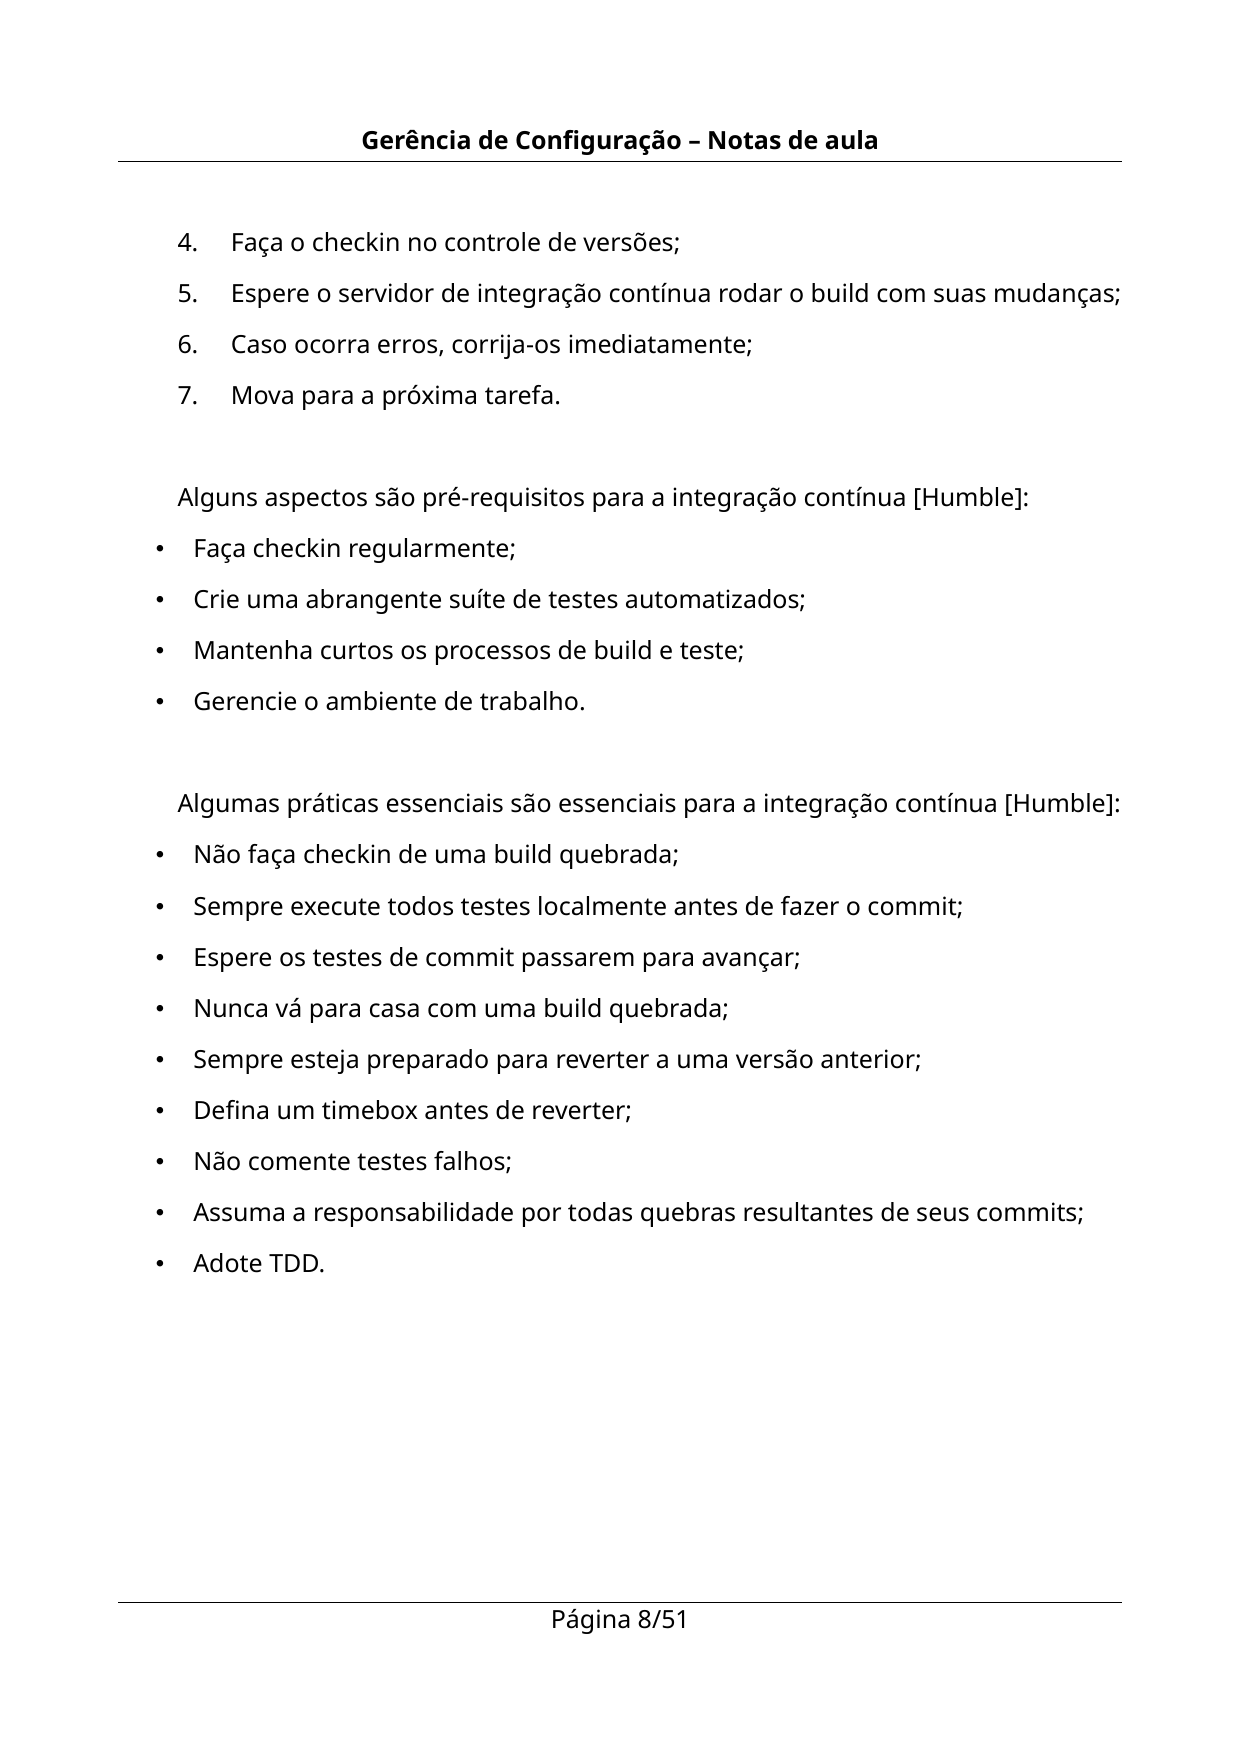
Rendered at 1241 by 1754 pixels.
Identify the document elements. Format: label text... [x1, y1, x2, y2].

list Crie uma abrangente suíte de testes automatizados; [156, 582, 1122, 616]
list Sempre esteja preparado para reverter a uma versão anterior; [156, 1041, 1122, 1075]
list Adote TDD. [156, 1245, 1122, 1279]
text Alguns aspectos são pré-requisitos para a integração contínua [Humble]: [118, 480, 1122, 514]
list Espere o servidor de integração contínua rodar o build com suas mudanças; [118, 276, 1122, 310]
list Defina um timebox antes de reverter; [156, 1092, 1122, 1126]
list Faça checkin regularmente; [156, 531, 1122, 565]
text Algumas práticas essenciais são essenciais para a integração contínua [Humble]: [118, 786, 1122, 820]
list Não comente testes falhos; [156, 1143, 1122, 1177]
list Mova para a próxima tarefa. [118, 378, 1122, 412]
list Faça o checkin no controle de versões; [118, 224, 1122, 259]
list Espere os testes de commit passarem para avançar; [156, 939, 1122, 973]
list Não faça checkin de uma build quebrada; [156, 837, 1122, 871]
list Gerencie o ambiente de trabalho. [156, 684, 1122, 718]
list Nunca vá para casa com uma build quebrada; [156, 990, 1122, 1024]
list Sempre execute todos testes localmente antes de fazer o commit; [156, 888, 1122, 922]
list Mantenha curtos os processos de build e teste; [156, 633, 1122, 667]
list Caso ocorra erros, corrija-os imediatamente; [118, 327, 1122, 361]
list Assuma a responsabilidade por todas quebras resultantes de seus commits; [156, 1194, 1122, 1228]
